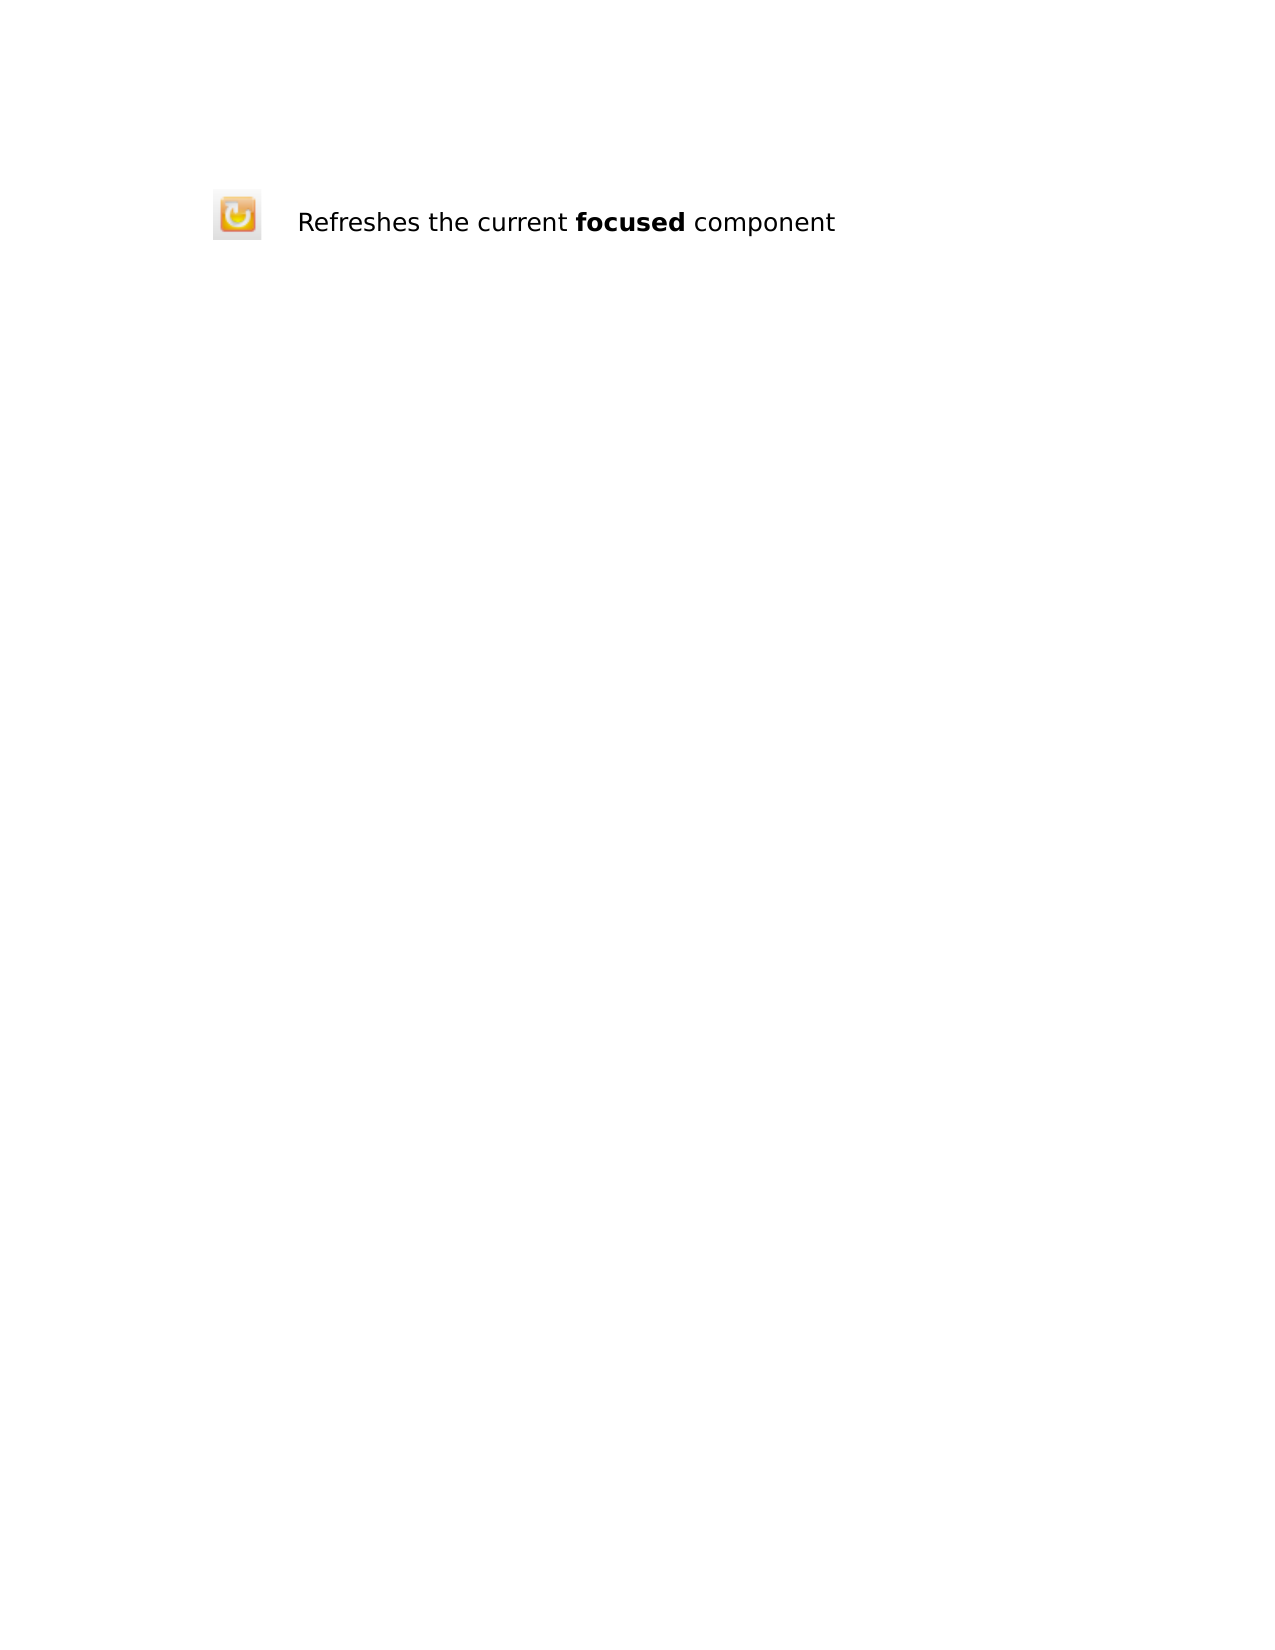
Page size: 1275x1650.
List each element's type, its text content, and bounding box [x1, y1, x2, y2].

picture [213, 189, 262, 240]
table_cell Refreshes the current focused component [298, 177, 1097, 269]
table_cell [177, 177, 297, 269]
